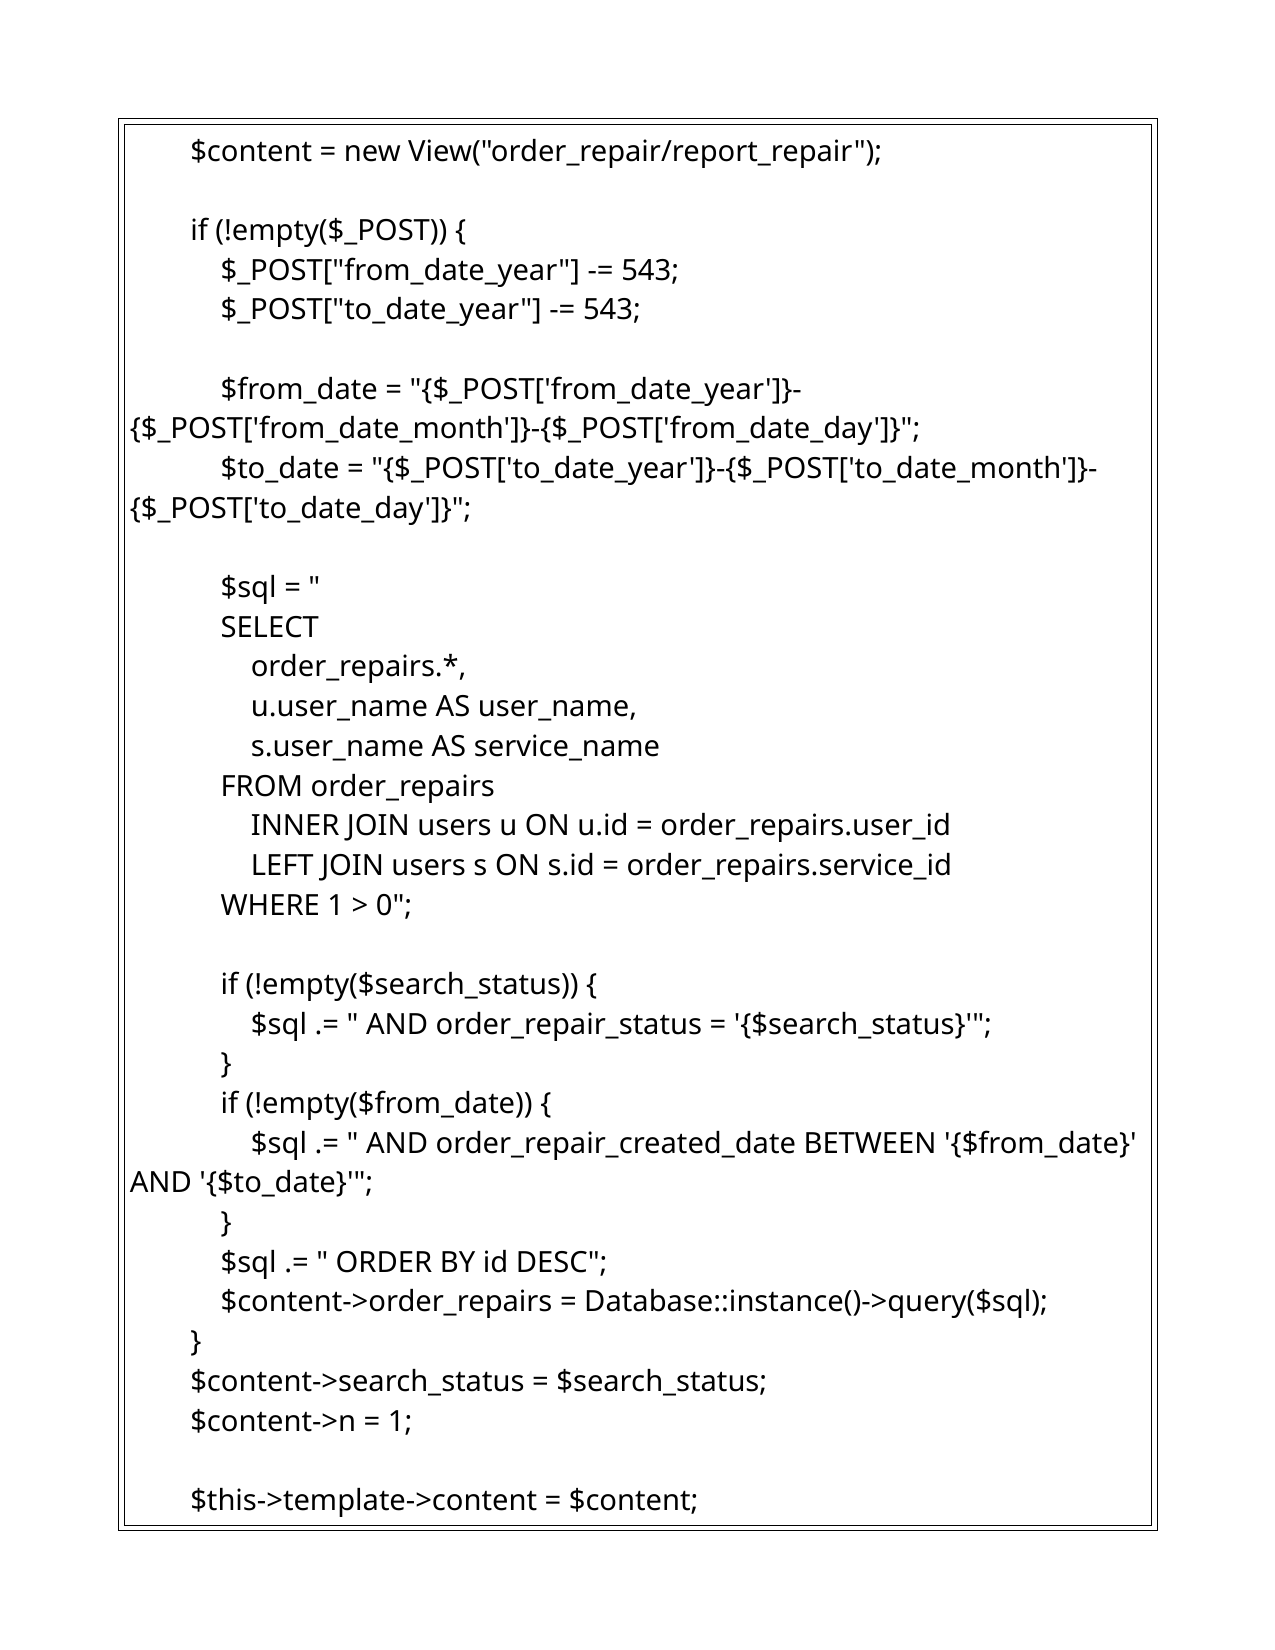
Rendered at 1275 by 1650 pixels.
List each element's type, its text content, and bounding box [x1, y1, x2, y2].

table_cell [119, 119, 1157, 1530]
table_header $content = new View("order_repair/report_repair"); if (!empty($_POST)) { $_POST["from_date_year"] -= 543; $_POST["to_date_year"] -= 543; $from_date = "{$_POST['from_date_year']}-{$_POST['from_date_month']}-{$_POST['from_date_day']}"; $to_date = "{$_POST['to_date_year']}-{$_POST['to_date_month']}-{$_POST['to_date_day']}"; $sql = " SELECT order_repairs.*, u.user_name AS user_name, s.user_name AS service_name FROM order_repairs INNER JOIN users u ON u.id = order_repairs.user_id LEFT JOIN users s ON s.id = order_repairs.service_id WHERE 1 > 0"; if (!empty($search_status)) { $sql .= " AND order_repair_status = '{$search_status}'"; } if (!empty($from_date)) { $sql .= " AND order_repair_created_date BETWEEN '{$from_date}' AND '{$to_date}'"; } $sql .= " ORDER BY id DESC"; $content->order_repairs = Database::instance()->query($sql); } $content->search_status = $search_status; $content->n = 1; $this->template->content = $content; [125, 125, 1151, 1524]
